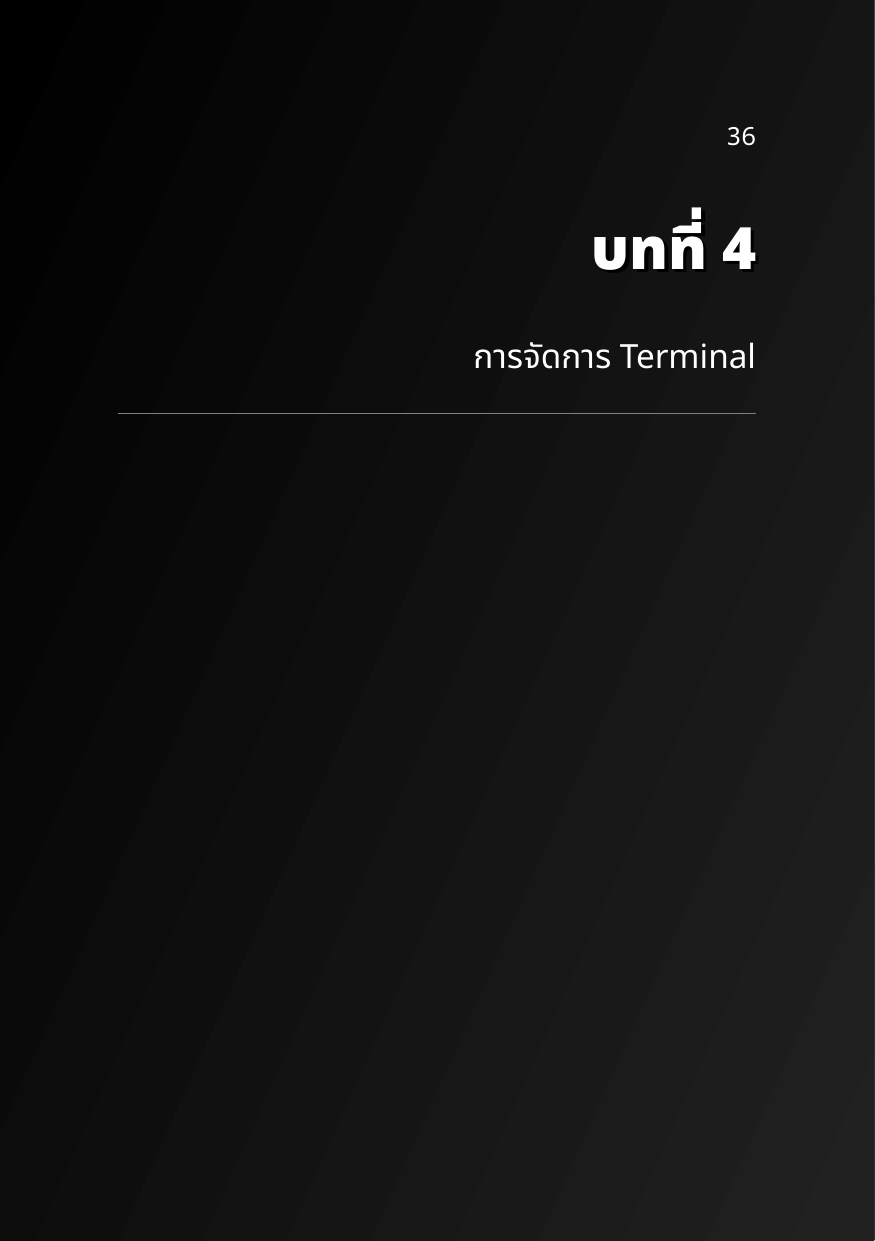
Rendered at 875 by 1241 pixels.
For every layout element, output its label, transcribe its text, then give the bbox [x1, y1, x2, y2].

subtitle การจัดการ Terminal [118, 333, 756, 383]
title บทที่ 4 [118, 207, 756, 295]
